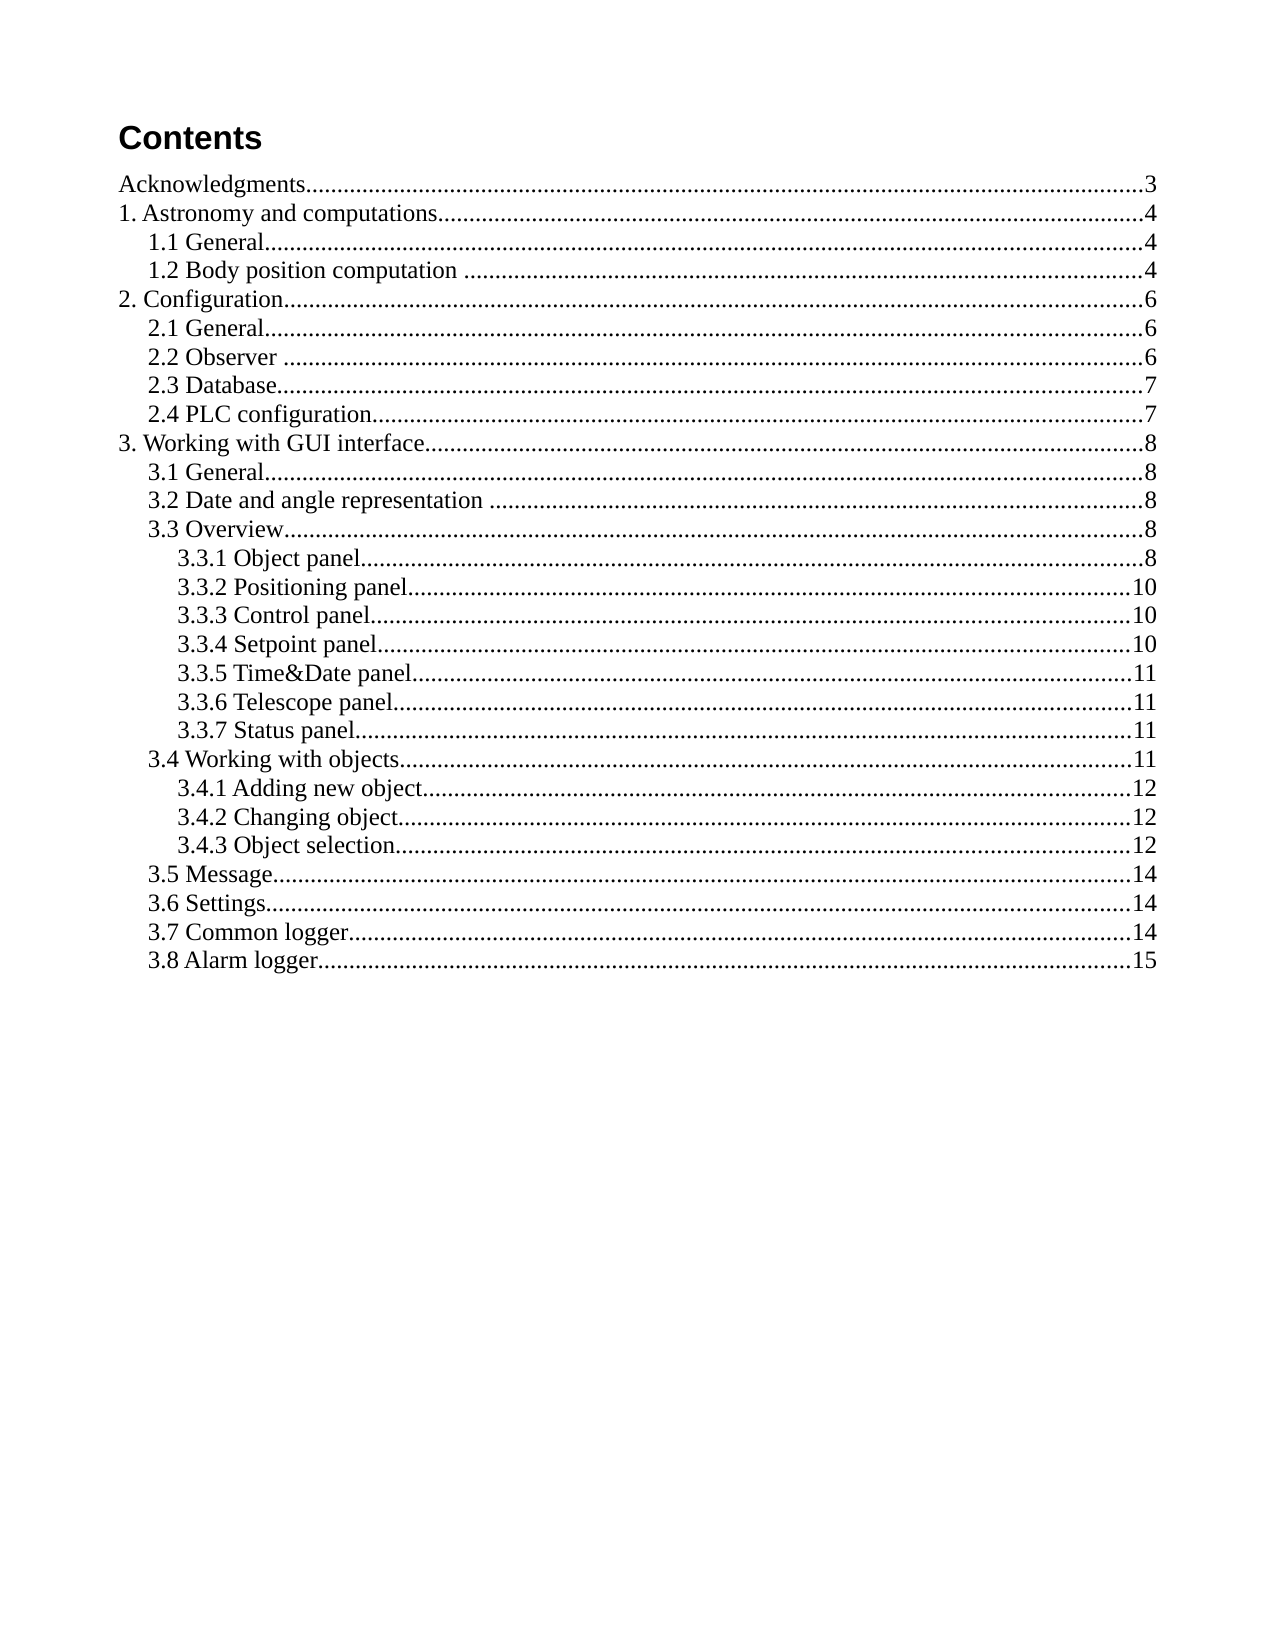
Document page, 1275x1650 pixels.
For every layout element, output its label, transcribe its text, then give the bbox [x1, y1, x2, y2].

text 1. Astronomy and computations 4 [118, 198, 1157, 227]
text 2.2 Observer 6 [148, 342, 1157, 370]
subtitle Contents [118, 118, 1157, 157]
text 3.7 Common logger 14 [148, 917, 1157, 945]
text 1.1 General 4 [148, 227, 1157, 255]
text 3.3.2 Positioning panel 10 [177, 572, 1157, 600]
text Acknowledgments 3 [118, 169, 1157, 198]
text 3.4 Working with objects 11 [148, 744, 1157, 773]
text 3.3.5 Time&Date panel 11 [177, 658, 1157, 687]
text 2.1 General 6 [148, 313, 1157, 342]
text 3.3.7 Status panel 11 [177, 715, 1157, 744]
text 2.3 Database 7 [148, 370, 1157, 399]
text 2. Configuration 6 [118, 284, 1157, 313]
text 3.5 Message 14 [148, 859, 1157, 888]
text 1.2 Body position computation 4 [148, 255, 1157, 284]
text 3.3.1 Object panel 8 [177, 543, 1157, 572]
text 3.8 Alarm logger 15 [148, 945, 1157, 974]
text 3. Working with GUI interface 8 [118, 428, 1157, 457]
text 3.4.2 Changing object 12 [177, 802, 1157, 830]
text 3.3.4 Setpoint panel 10 [177, 629, 1157, 658]
text 3.3 Overview 8 [148, 514, 1157, 543]
text 3.6 Settings 14 [148, 888, 1157, 917]
text 3.2 Date and angle representation 8 [148, 485, 1157, 514]
text 2.4 PLC configuration 7 [148, 399, 1157, 428]
text 3.3.6 Telescope panel 11 [177, 687, 1157, 715]
text 3.4.3 Object selection 12 [177, 830, 1157, 859]
text 3.3.3 Control panel 10 [177, 600, 1157, 629]
text 3.1 General 8 [148, 457, 1157, 485]
text 3.4.1 Adding new object 12 [177, 773, 1157, 802]
